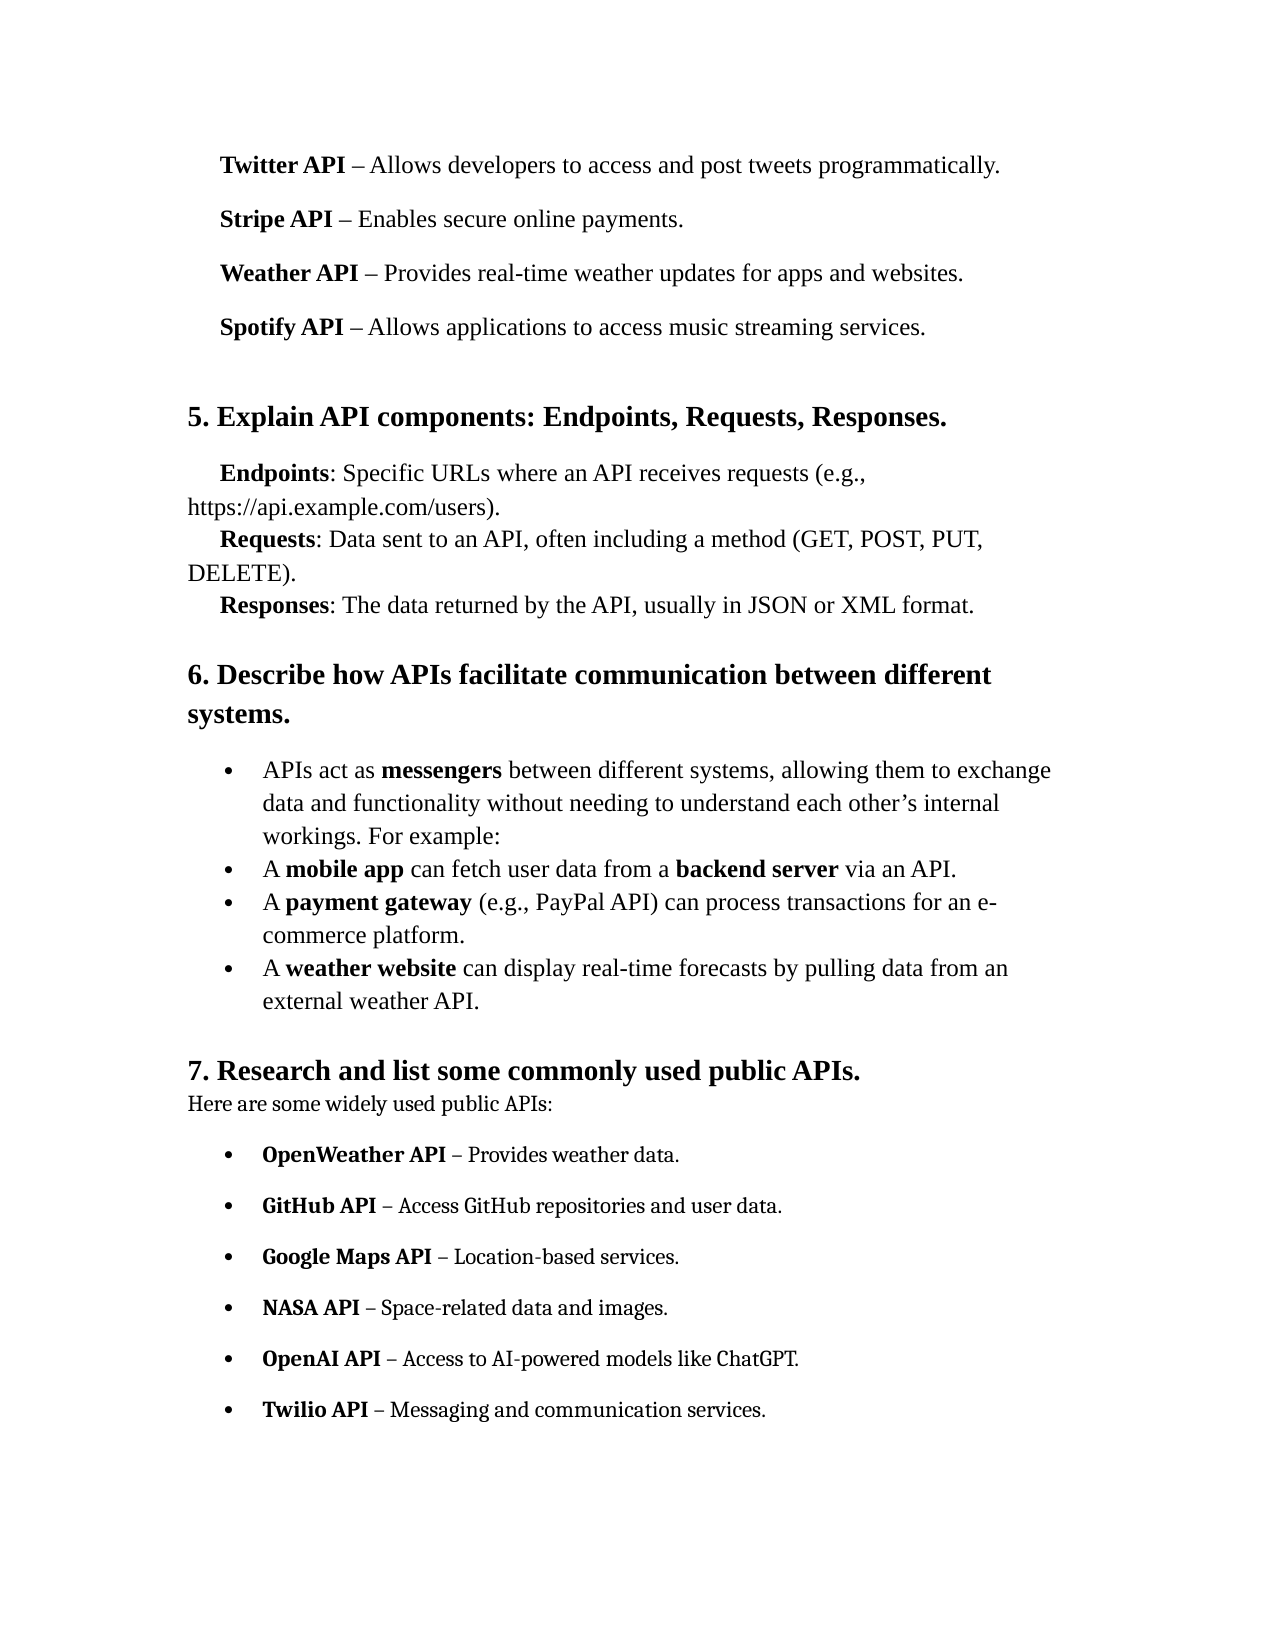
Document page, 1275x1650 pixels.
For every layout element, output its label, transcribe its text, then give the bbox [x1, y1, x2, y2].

list Google Maps API – Location-based services. [225, 1244, 1087, 1270]
text 5. Explain API components: Endpoints, Requests, Responses. [187, 365, 1087, 433]
list APIs act as messengers between different systems, allowing them to exchange data and functionality without needing to understand each other’s internal workings. For example: [225, 755, 1087, 850]
list GitHub API – Access GitHub repositories and user data. [225, 1193, 1087, 1219]
list Twilio API – Messaging and communication services. [225, 1397, 1087, 1423]
text  Weather API – Provides real-time weather updates for apps and websites. [187, 258, 1087, 286]
text  Endpoints: Specific URLs where an API receives requests (e.g., https://api.example.com/users). [187, 458, 1087, 520]
list NASA API – Space-related data and images. [225, 1295, 1087, 1321]
list A weather website can display real-time forecasts by pulling data from an external weather API. [225, 953, 1087, 1015]
list OpenWeather API – Provides weather data. [225, 1142, 1087, 1168]
list A mobile app can fetch user data from a backend server via an API. [225, 854, 1087, 883]
list OpenAI API – Access to AI-powered models like ChatGPT. [225, 1346, 1087, 1372]
text  Requests: Data sent to an API, often including a method (GET, POST, PUT, DELETE). [187, 524, 1087, 586]
text 7. Research and list some commonly used public APIs. Here are some widely used public APIs: [187, 1019, 1087, 1117]
list A payment gateway (e.g., PayPal API) can process transactions for an e-commerce platform. [225, 887, 1087, 949]
text  Twitter API – Allows developers to access and post tweets programmatically. [187, 150, 1087, 179]
text  Stripe API – Enables secure online payments. [187, 204, 1087, 233]
text  Responses: The data returned by the API, usually in JSON or XML format. [187, 591, 1087, 619]
text 6. Describe how APIs facilitate communication between different systems. [187, 624, 1087, 729]
text  Spotify API – Allows applications to access music streaming services. [187, 312, 1087, 340]
